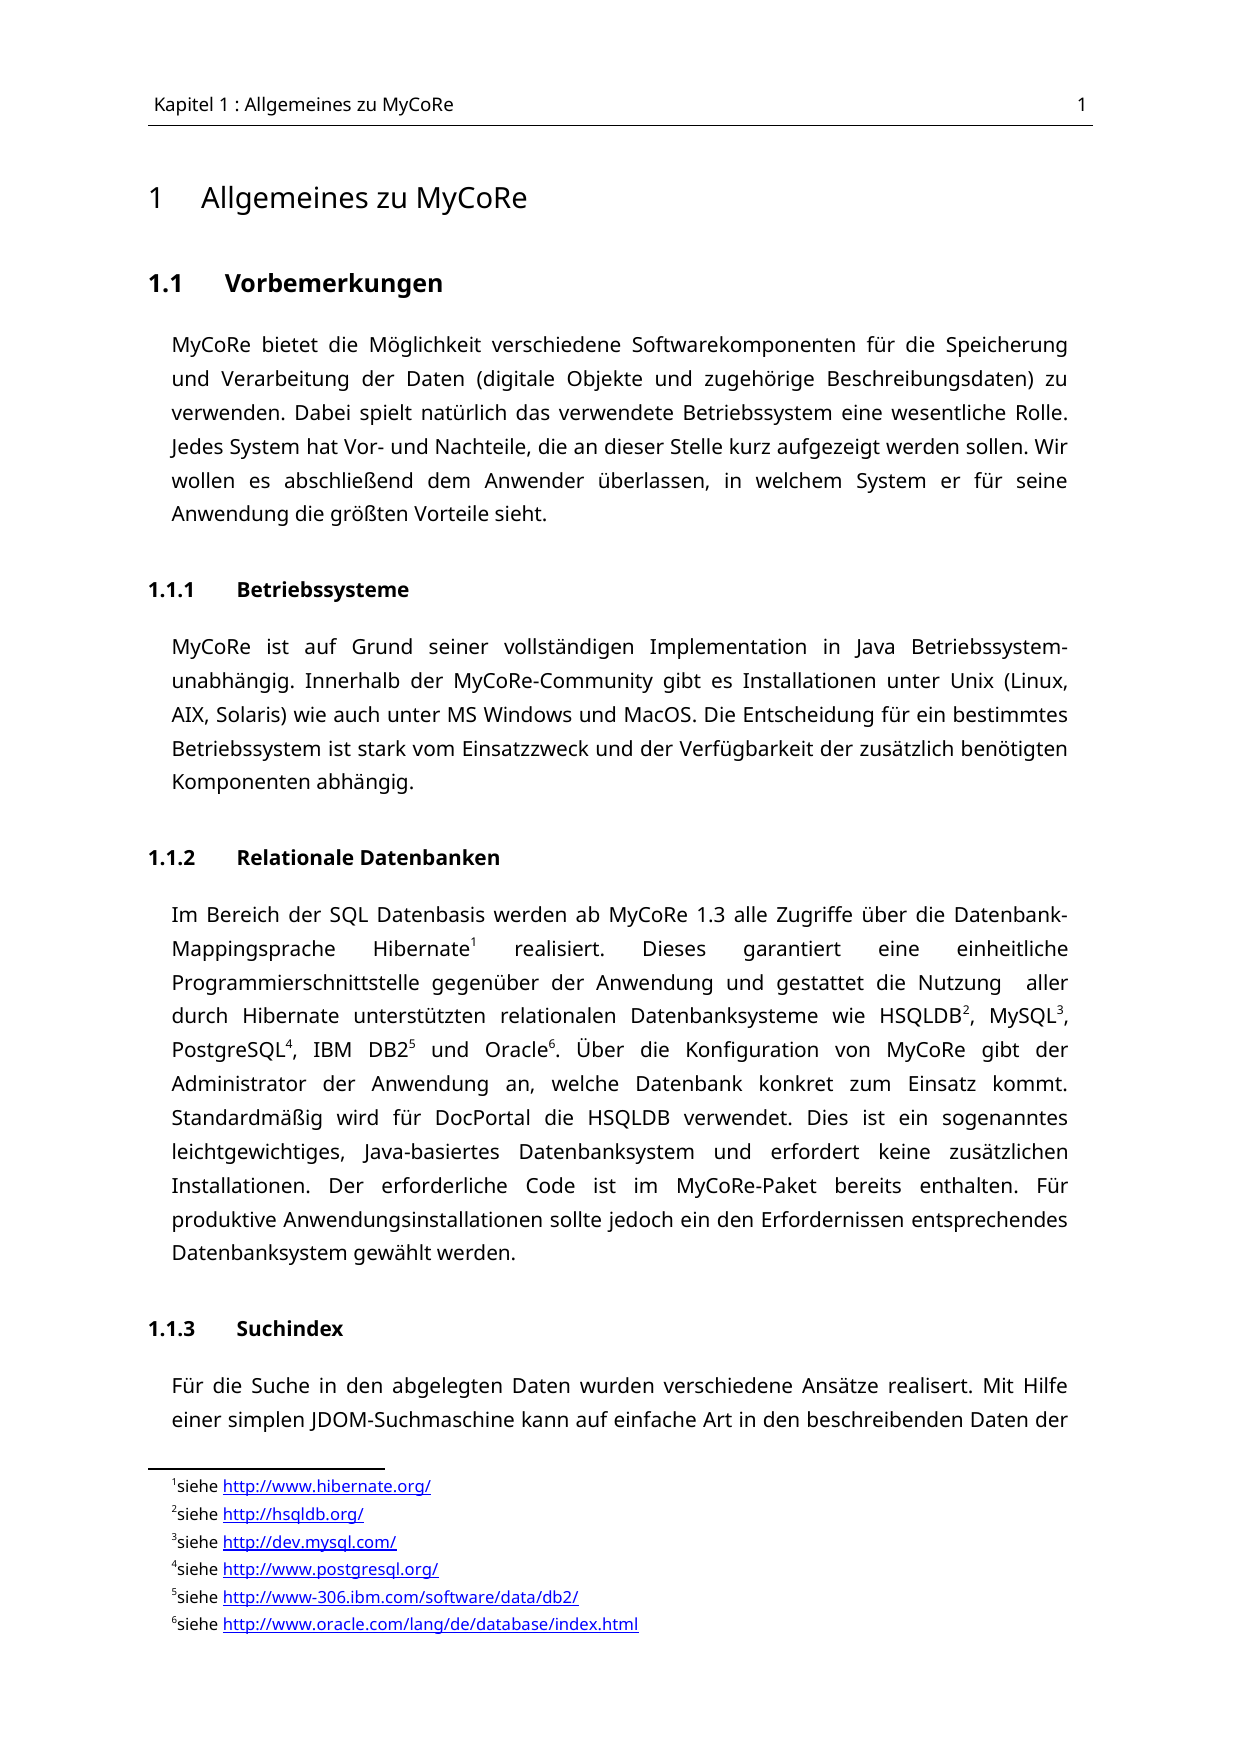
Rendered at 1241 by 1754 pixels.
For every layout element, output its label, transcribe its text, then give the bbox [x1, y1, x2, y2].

subtitle Betriebssysteme [148, 575, 1092, 603]
text siehe http://www.hibernate.org/ [171, 1475, 1069, 1498]
text siehe http://hsqldb.org/ [171, 1502, 1069, 1525]
text siehe http://www-306.ibm.com/software/data/db2/ [171, 1585, 1069, 1608]
subtitle Allgemeines zu MyCoRe [148, 177, 1092, 217]
text siehe http://www.oracle.com/lang/de/database/index.html [171, 1613, 1069, 1636]
text siehe http://www.postgresql.org/ [171, 1558, 1069, 1581]
text siehe http://dev.mysql.com/ [171, 1530, 1069, 1553]
text MyCoRe bietet die Möglichkeit verschiedene Softwarekomponenten für die Speicherung und Verarbeitung der Daten (digitale Objekte und zugehörige Beschreibungsdaten) zu verwenden. Dabei spielt natürlich das verwendete Betriebssystem eine wesentliche Rolle. Jedes System hat Vor- und Nachteile, die an dieser Stelle kurz aufgezeigt werden sollen. Wir wollen es abschließend dem Anwender überlassen, in welchem System er für seine Anwendung die größten Vorteile sieht. [171, 330, 1069, 528]
text Im Bereich der SQL Datenbasis werden ab MyCoRe 1.3 alle Zugriffe über die Datenbank-Mappingsprache Hibernate realisiert. Dieses garantiert eine einheitliche Programmierschnittstelle gegenüber der Anwendung und gestattet die Nutzung aller durch Hibernate unterstützten relationalen Datenbanksysteme wie HSQLDB, MySQL, PostgreSQL, IBM DB2 und Oracle. Über die Konfiguration von MyCoRe gibt der Administrator der Anwendung an, welche Datenbank konkret zum Einsatz kommt. Standardmäßig wird für DocPortal die HSQLDB verwendet. Dies ist ein sogenanntes leichtgewichtiges, Java-basiertes Datenbanksystem und erfordert keine zusätzlichen Installationen. Der erforderliche Code ist im MyCoRe-Paket bereits enthalten. Für produktive Anwendungsinstallationen sollte jedoch ein den Erfordernissen entsprechendes Datenbanksystem gewählt werden. [171, 900, 1069, 1267]
text Für die Suche in den abgelegten Daten wurden verschiedene Ansätze realisert. Mit Hilfe einer simplen JDOM-Suchmaschine kann auf einfache Art in den beschreibenden Daten der [171, 1371, 1069, 1433]
text MyCoRe ist auf Grund seiner vollständigen Implementation in Java Betriebssystem-unabhängig. Innerhalb der MyCoRe-Community gibt es Installationen unter Unix (Linux, AIX, Solaris) wie auch unter MS Windows und MacOS. Die Entscheidung für ein bestimmtes Betriebssystem ist stark vom Einsatzzweck und der Verfügbarkeit der zusätzlich benötigten Komponenten abhängig. [171, 632, 1069, 796]
subtitle Suchindex [148, 1314, 1092, 1342]
subtitle Vorbemerkungen [148, 266, 1092, 300]
subtitle Relationale Datenbanken [148, 843, 1092, 871]
